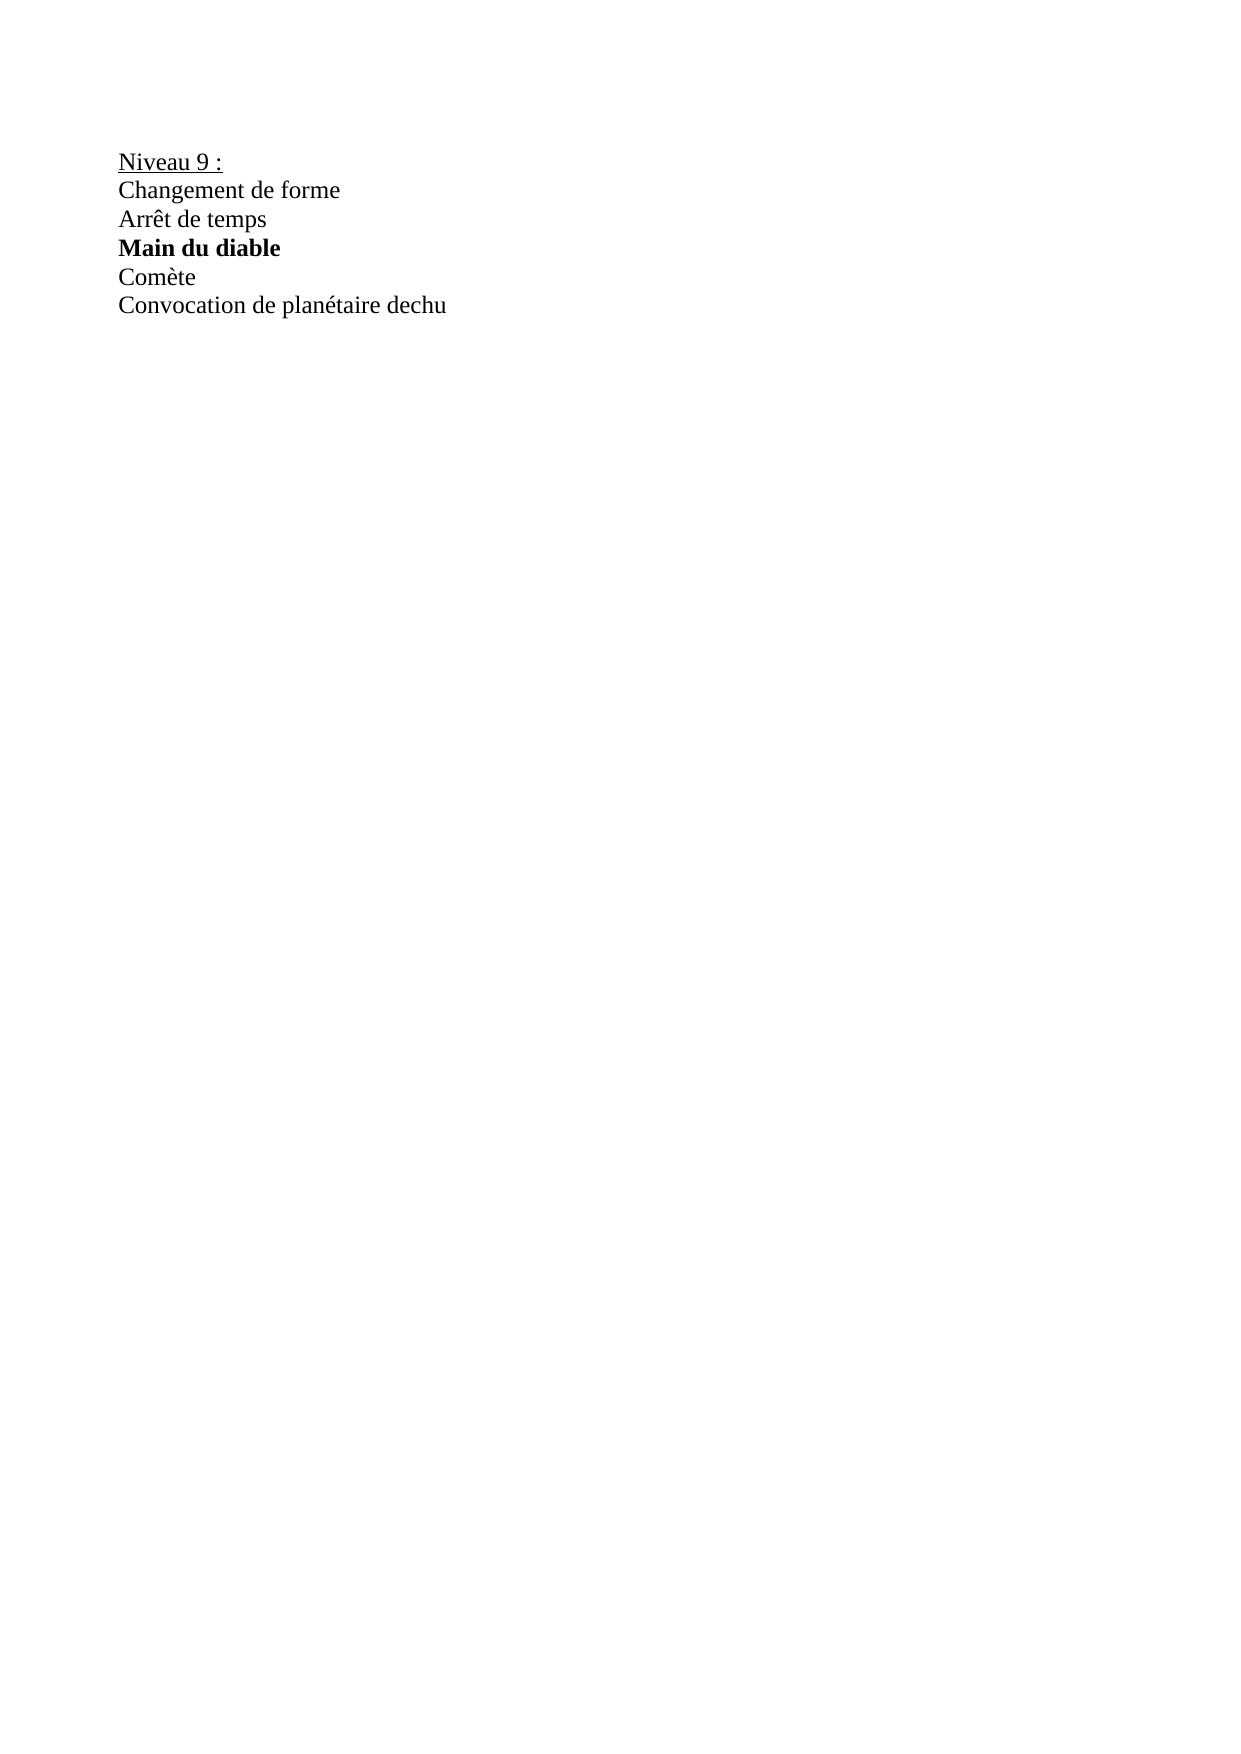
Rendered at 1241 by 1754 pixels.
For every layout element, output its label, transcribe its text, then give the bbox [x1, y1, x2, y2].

text Niveau 9 : [118, 147, 1122, 176]
text Comète [118, 262, 1122, 291]
text Main du diable [118, 233, 1122, 262]
text Arrêt de temps [118, 204, 1122, 233]
text Changement de forme [118, 176, 1122, 204]
text Convocation de planétaire dechu [118, 291, 1122, 319]
